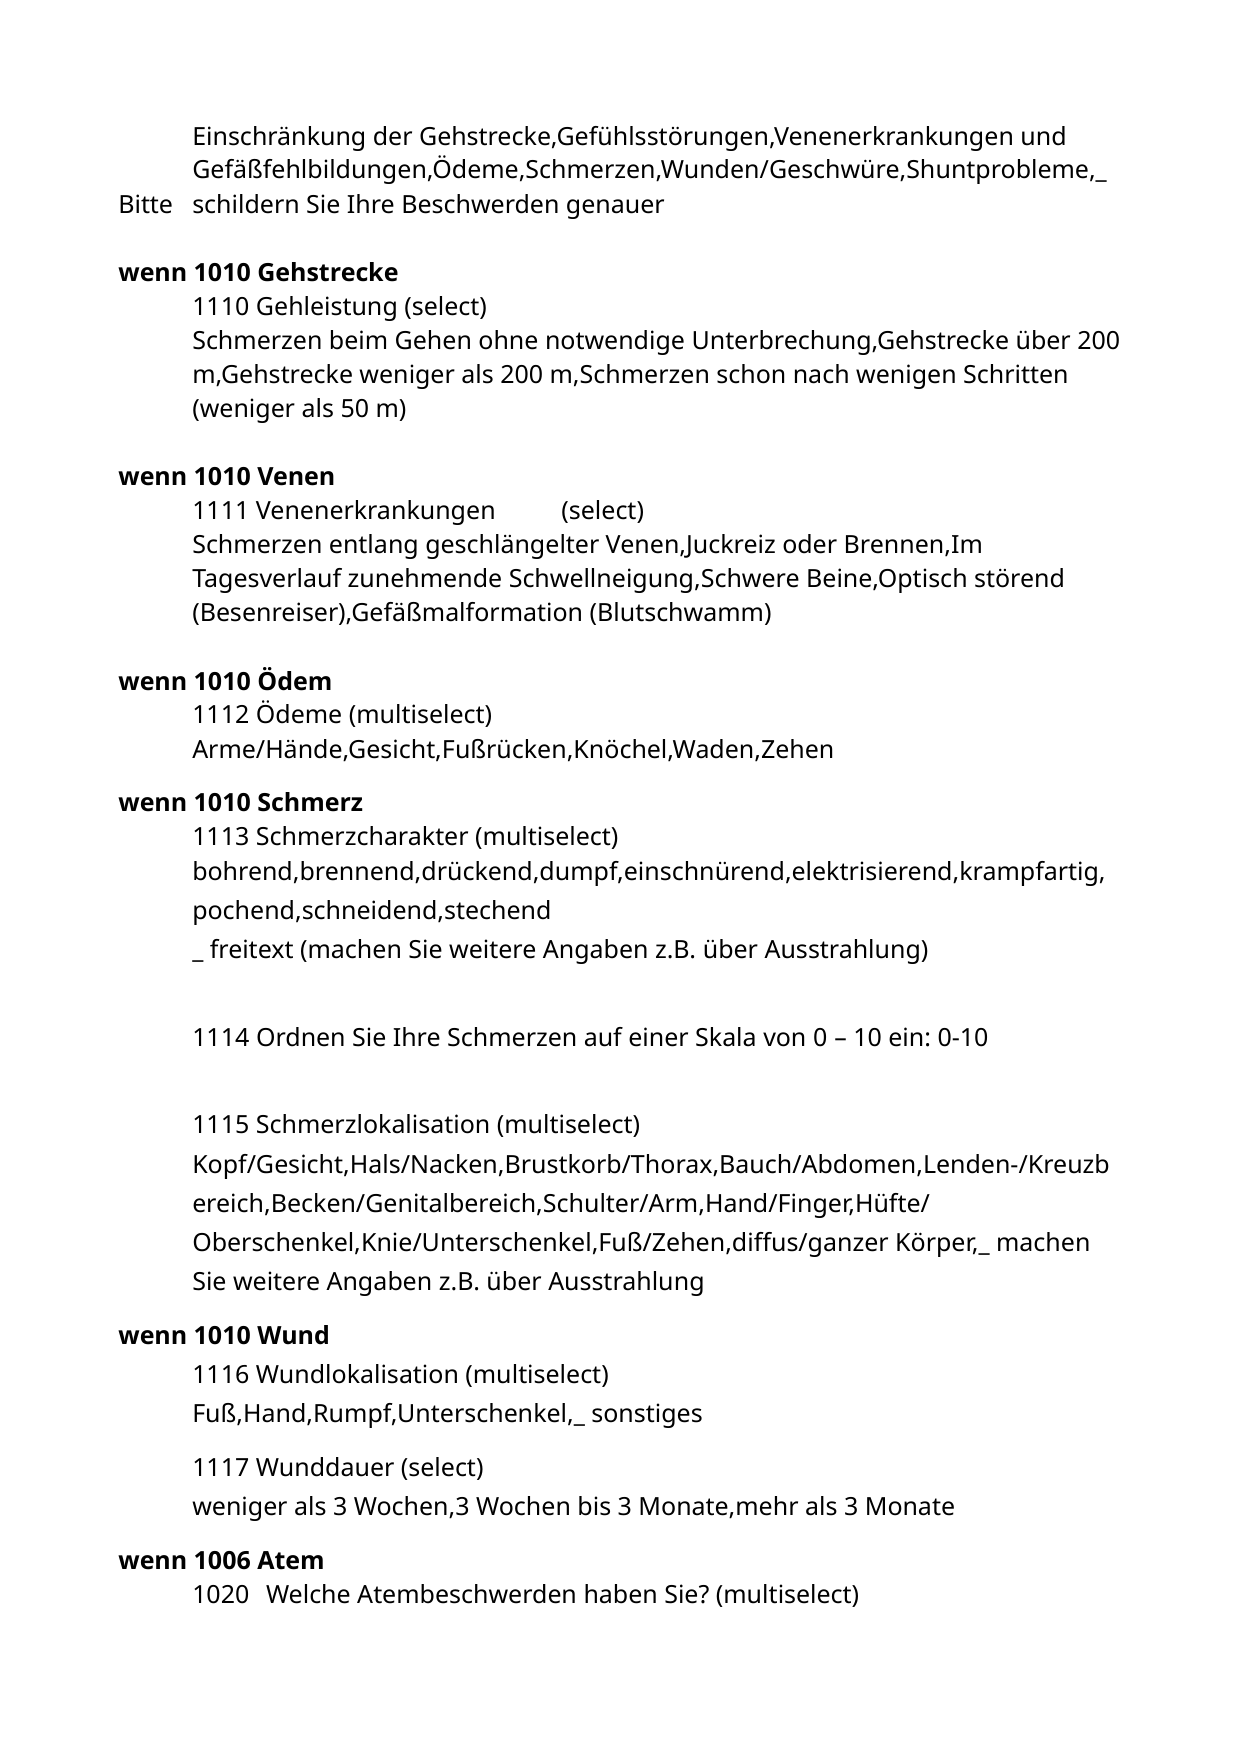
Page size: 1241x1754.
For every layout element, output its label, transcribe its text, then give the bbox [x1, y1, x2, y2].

text 1112 Ödeme (multiselect) [192, 697, 1122, 731]
text wenn 1006 Atem [118, 1542, 1122, 1577]
text 1117 Wunddauer (select) weniger als 3 Wochen,3 Wochen bis 3 Monate,mehr als 3 Monate [192, 1449, 1122, 1523]
text 1110 Gehleistung (select) [118, 288, 1122, 322]
text 1020 Welche Atembeschwerden haben Sie? (multiselect) [118, 1577, 1122, 1611]
text 1113 Schmerzcharakter (multiselect) [192, 819, 1122, 853]
text 1111 Venenerkrankungen (select) [118, 493, 1122, 527]
text 1114 Ordnen Sie Ihre Schmerzen auf einer Skala von 0 – 10 ein: 0-10 [192, 1019, 1122, 1053]
text wenn 1010 Gehstrecke [118, 254, 1122, 288]
text 1115 Schmerzlokalisation (multiselect) Kopf/Gesicht,Hals/Nacken,Brustkorb/Thorax,Bauch/Abdomen,Lenden-/Kreuzbereich,Becken/Genitalbereich,Schulter/Arm,Hand/Finger,Hüfte/Oberschenkel,Knie/Unterschenkel,Fuß/Zehen,diffus/ganzer Körper,_ machen Sie weitere Angaben z.B. über Ausstrahlung [192, 1107, 1122, 1298]
text wenn 1010 Venen [118, 459, 1122, 493]
text Schmerzen beim Gehen ohne notwendige Unterbrechung,Gehstrecke über 200 m,Gehstrecke weniger als 200 m,Schmerzen schon nach wenigen Schritten (weniger als 50 m) [118, 322, 1122, 425]
text Schmerzen entlang geschlängelter Venen,Juckreiz oder Brennen,Im Tagesverlauf zunehmende Schwellneigung,Schwere Beine,Optisch störend (Besenreiser),Gefäßmalformation (Blutschwamm) [192, 527, 1122, 629]
text wenn 1010 Ödem [118, 663, 1122, 697]
text bohrend,brennend,drückend,dumpf,einschnürend,elektrisierend,krampfartig, pochend,schneidend,stechend _ freitext (machen Sie weitere Angaben z.B. über Ausstrahlung) [192, 853, 1122, 966]
text wenn 1010 Schmerz [118, 785, 1122, 819]
text wenn 1010 Wund 1116 Wundlokalisation (multiselect) Fuß,Hand,Rumpf,Unterschenkel,_ sonstiges [118, 1317, 1122, 1430]
text Arme/Hände,Gesicht,Fußrücken,Knöchel,Waden,Zehen [192, 731, 1122, 765]
text Einschränkung der Gehstrecke,Gefühlsstörungen,Venenerkrankungen und Gefäßfehlbildungen,Ödeme,Schmerzen,Wunden/Geschwüre,Shuntprobleme,_ Bitte schildern Sie Ihre Beschwerden genauer [118, 118, 1122, 220]
